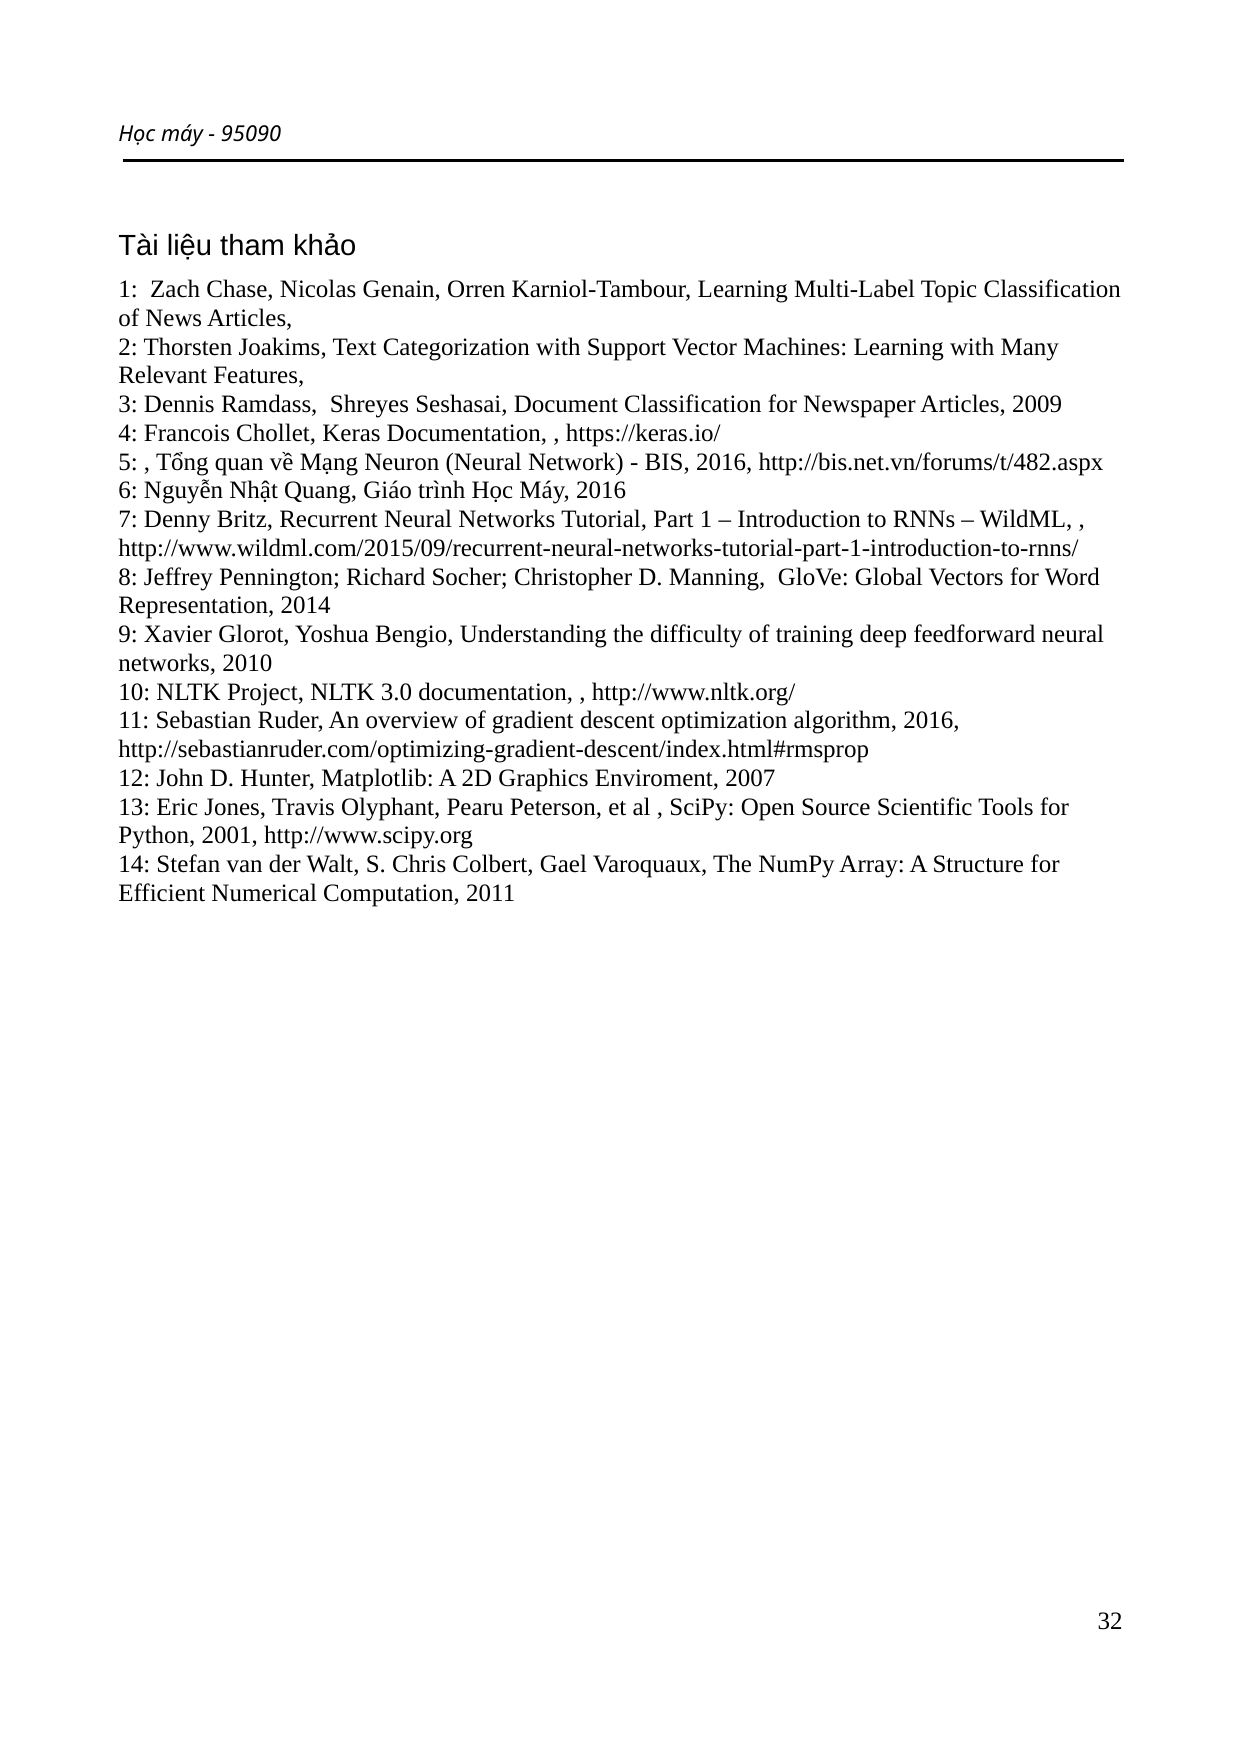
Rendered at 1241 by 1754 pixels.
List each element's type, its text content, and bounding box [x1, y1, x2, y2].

text 1: Zach Chase, Nicolas Genain, Orren Karniol-Tambour, Learning Multi-Label Topic Classification of News Articles, [118, 274, 1122, 332]
text 4: Francois Chollet, Keras Documentation, , https://keras.io/ [118, 418, 1122, 447]
text 6: Nguyễn Nhật Quang, Giáo trình Học Máy, 2016 [118, 475, 1122, 504]
text 7: Denny Britz, Recurrent Neural Networks Tutorial, Part 1 – Introduction to RNNs – WildML, , http://www.wildml.com/2015/09/recurrent-neural-networks-tutorial-part-1-introduction-to-rnns/ [118, 504, 1122, 562]
text 14: Stefan van der Walt, S. Chris Colbert, Gael Varoquaux, The NumPy Array: A Structure for Efficient Numerical Computation, 2011 [118, 849, 1122, 907]
text 5: , Tổng quan về Mạng Neuron (Neural Network) - BIS, 2016, http://bis.net.vn/forums/t/482.aspx [118, 447, 1122, 475]
text 13: Eric Jones, Travis Olyphant, Pearu Peterson, et al , SciPy: Open Source Scientific Tools for Python, 2001, http://www.scipy.org [118, 792, 1122, 849]
text 12: John D. Hunter, Matplotlib: A 2D Graphics Enviroment, 2007 [118, 763, 1122, 792]
text 9: Xavier Glorot, Yoshua Bengio, Understanding the difficulty of training deep feedforward neural networks, 2010 [118, 619, 1122, 677]
text 11: Sebastian Ruder, An overview of gradient descent optimization algorithm, 2016, http://sebastianruder.com/optimizing-gradient-descent/index.html#rmsprop [118, 705, 1122, 763]
text 3: Dennis Ramdass, Shreyes Seshasai, Document Classification for Newspaper Articles, 2009 [118, 389, 1122, 418]
text 2: Thorsten Joakims, Text Categorization with Support Vector Machines: Learning with Many Relevant Features, [118, 332, 1122, 389]
subtitle Tài liệu tham khảo [118, 228, 1122, 262]
text 8: Jeffrey Pennington; Richard Socher; Christopher D. Manning, GloVe: Global Vectors for Word Representation, 2014 [118, 562, 1122, 619]
text 10: NLTK Project, NLTK 3.0 documentation, , http://www.nltk.org/ [118, 677, 1122, 705]
